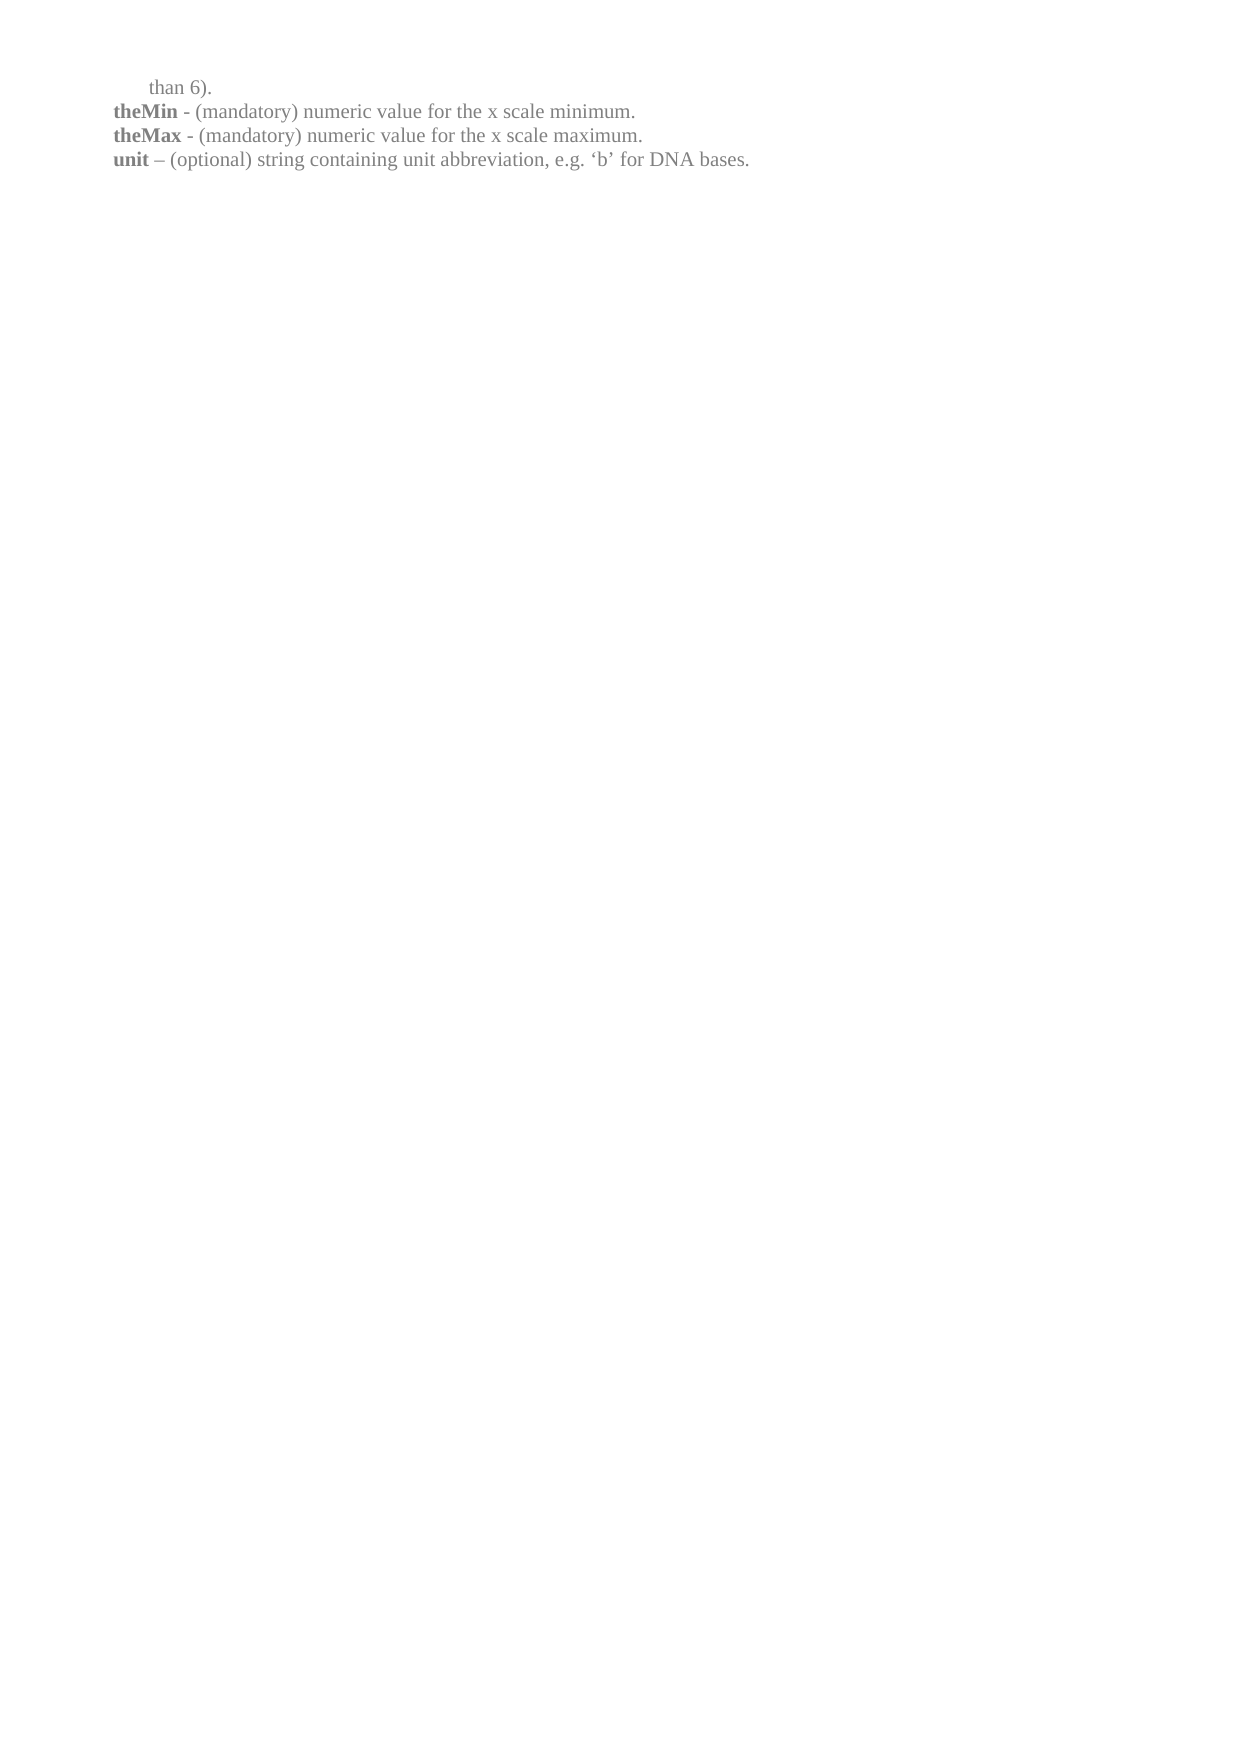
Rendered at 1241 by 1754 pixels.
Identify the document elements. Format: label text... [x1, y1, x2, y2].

text theMax - (mandatory) numeric value for the x scale maximum. [113, 123, 1176, 147]
text unit – (optional) string containing unit abbreviation, e.g. ‘b’ for DNA bases. [113, 147, 1176, 171]
text than 6). [113, 75, 1176, 99]
text theMin - (mandatory) numeric value for the x scale minimum. [113, 99, 1176, 123]
